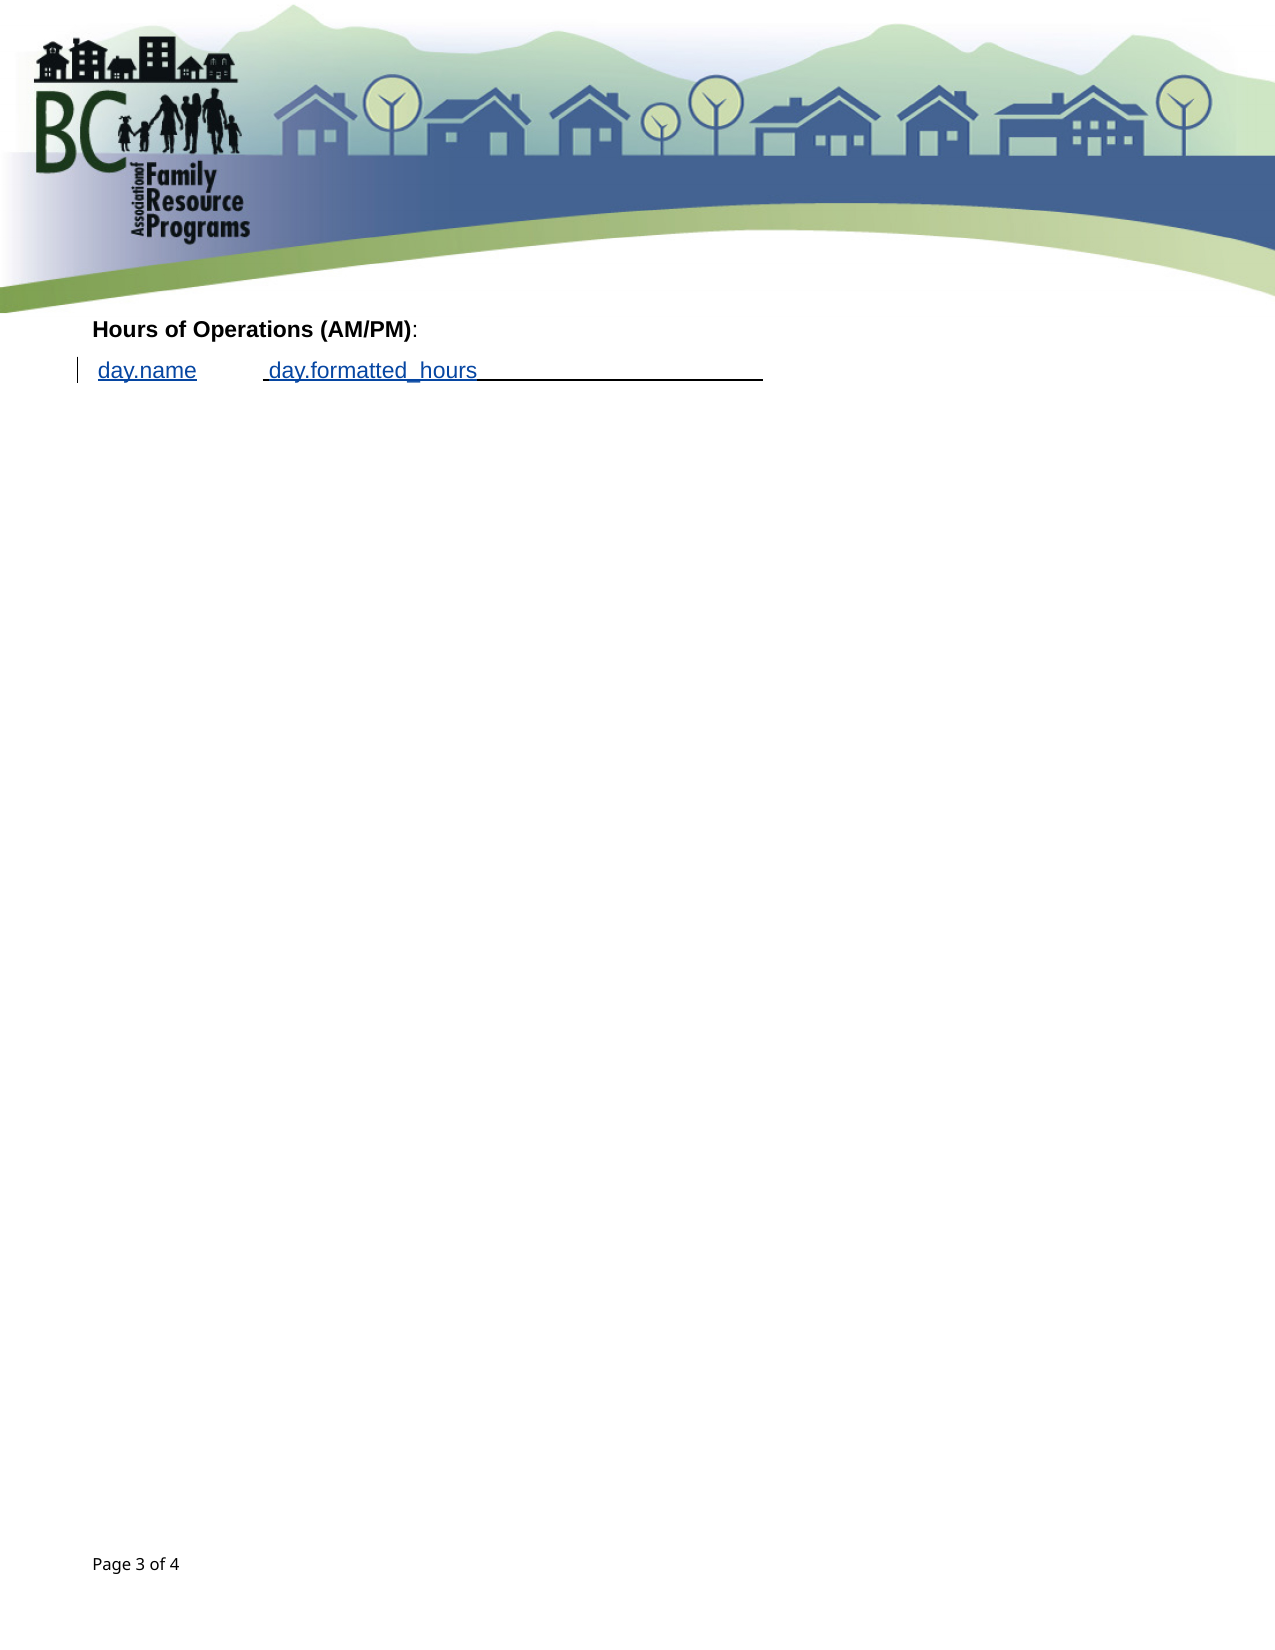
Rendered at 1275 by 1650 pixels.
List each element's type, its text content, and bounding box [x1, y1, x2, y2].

table_header day.formatted_hours [257, 351, 1160, 389]
text Hours of Operations (AM/PM): [92, 317, 1217, 342]
table_header day.name [92, 351, 257, 389]
picture [0, 0, 1275, 317]
